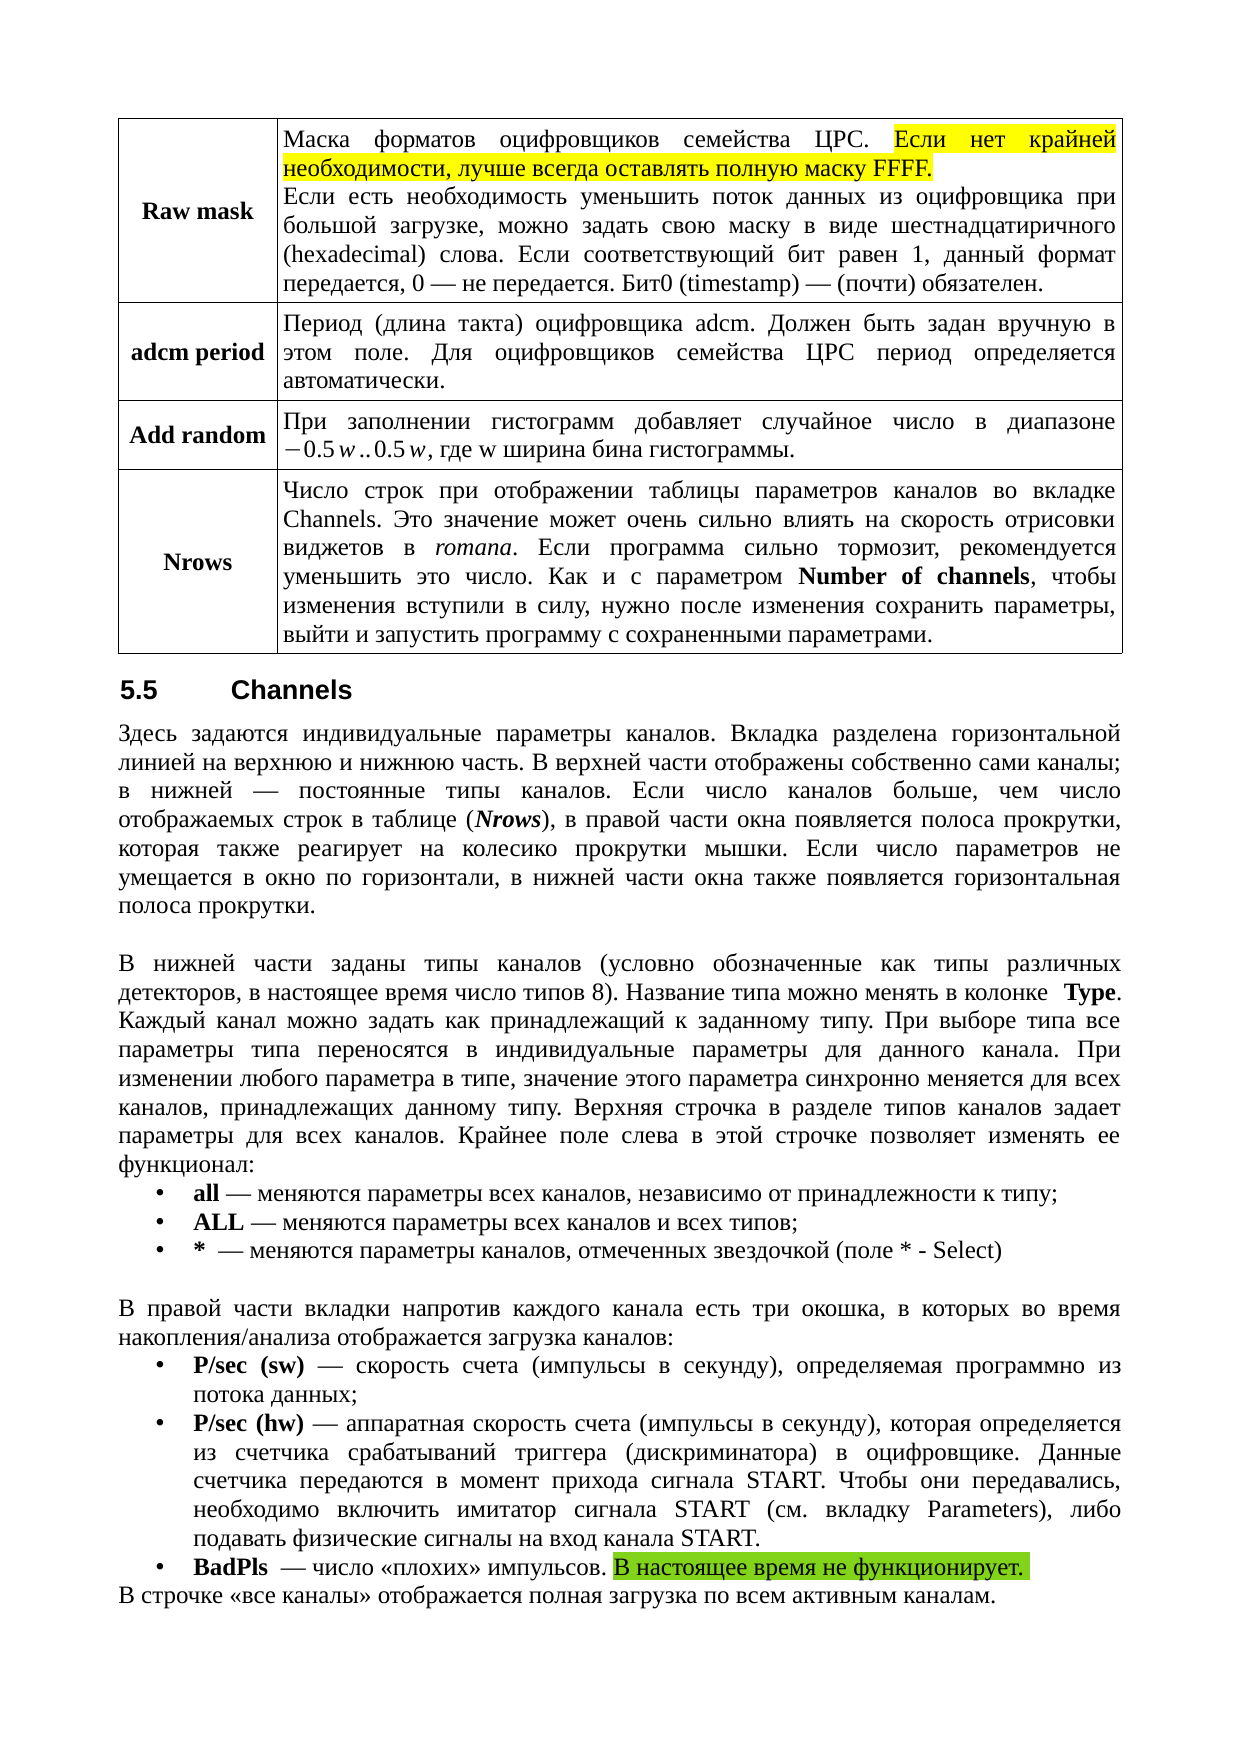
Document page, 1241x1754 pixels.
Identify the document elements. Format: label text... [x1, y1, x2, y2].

list P/sec (hw) — аппаратная скорость счета (импульсы в секунду), которая определяется из счетчика срабатываний триггера (дискриминатора) в оцифровщике. Данные счетчика передаются в момент прихода сигнала START. Чтобы они передавались, необходимо включить имитатор сигнала START (см. вкладку Parameters), либо подавать физические сигналы на вход канала START. [156, 1408, 1122, 1552]
table_cell adcm period [119, 303, 277, 400]
list * — меняются параметры каналов, отмеченных звездочкой (поле * - Select) [156, 1235, 1122, 1264]
list ALL — меняются параметры всех каналов и всех типов; [156, 1207, 1122, 1235]
text В правой части вкладки напротив каждого канала есть три окошка, в которых во время накопления/анализа отображается загрузка каналов: [118, 1293, 1122, 1350]
table_cell Период (длина такта) оцифровщика adcm. Должен быть задан вручную в этом поле. Для оцифровщиков семейства ЦРС период определяется автоматически. [278, 303, 1122, 400]
list P/sec (sw) — скорость счета (импульсы в секунду), определяемая программно из потока данных; [156, 1350, 1122, 1408]
table_cell Raw mask [119, 119, 277, 302]
list BadPls — число «плохих» импульсов. В настоящее время не функционирует. [156, 1552, 1122, 1580]
table_cell Число строк при отображении таблицы параметров каналов во вкладке Channels. Это значение может очень сильно влиять на скорость отрисовки виджетов в romana. Если программа сильно тормозит, рекомендуется уменьшить это число. Как и с параметром Number of channels, чтобы изменения вступили в силу, нужно после изменения сохранить параметры, выйти и запустить программу с сохраненными параметрами. [278, 470, 1122, 653]
text В строчке «все каналы» отображается полная загрузка по всем активным каналам. [118, 1580, 1122, 1609]
text В нижней части заданы типы каналов (условно обозначенные как типы различных детекторов, в настоящее время число типов 8). Название типа можно менять в колонке Type. Каждый канал можно задать как принадлежащий к заданному типу. При выборе типа все параметры типа переносятся в индивидуальные параметры для данного канала. При изменении любого параметра в типе, значение этого параметра синхронно меняется для всех каналов, принадлежащих данному типу. Верхняя строчка в разделе типов каналов задает параметры для всех каналов. Крайнее поле слева в этой строчке позволяет изменять ее функционал: [118, 948, 1122, 1178]
table_cell Add random [119, 401, 277, 469]
table_cell Nrows [119, 470, 277, 653]
table_cell При заполнении гистограмм добавляет случайное число в диапазоне , где w ширина бина гистограммы. [278, 401, 1122, 469]
text Здесь задаются индивидуальные параметры каналов. Вкладка разделена горизонтальной линией на верхнюю и нижнюю часть. В верхней части отображены собственно сами каналы; в нижней — постоянные типы каналов. Если число каналов больше, чем число отображаемых строк в таблице (Nrows), в правой части окна появляется полоса прокрутки, которая также реагирует на колесико прокрутки мышки. Если число параметров не умещается в окно по горизонтали, в нижней части окна также появляется горизонтальная полоса прокрутки. [118, 718, 1122, 919]
list all — меняются параметры всех каналов, независимо от принадлежности к типу; [156, 1178, 1122, 1207]
table_cell Маска форматов оцифровщиков семейства ЦРС. Если нет крайней необходимости, лучше всегда оставлять полную маску FFFF. Если есть необходимость уменьшить поток данных из оцифровщика при большой загрузке, можно задать свою маску в виде шестнадцатиричного (hexadecimal) слова. Если соответствующий бит равен 1, данный формат передается, 0 — не передается. Бит0 (timestamp) — (почти) обязателен. [278, 119, 1122, 302]
subtitle Channels [120, 674, 1122, 705]
